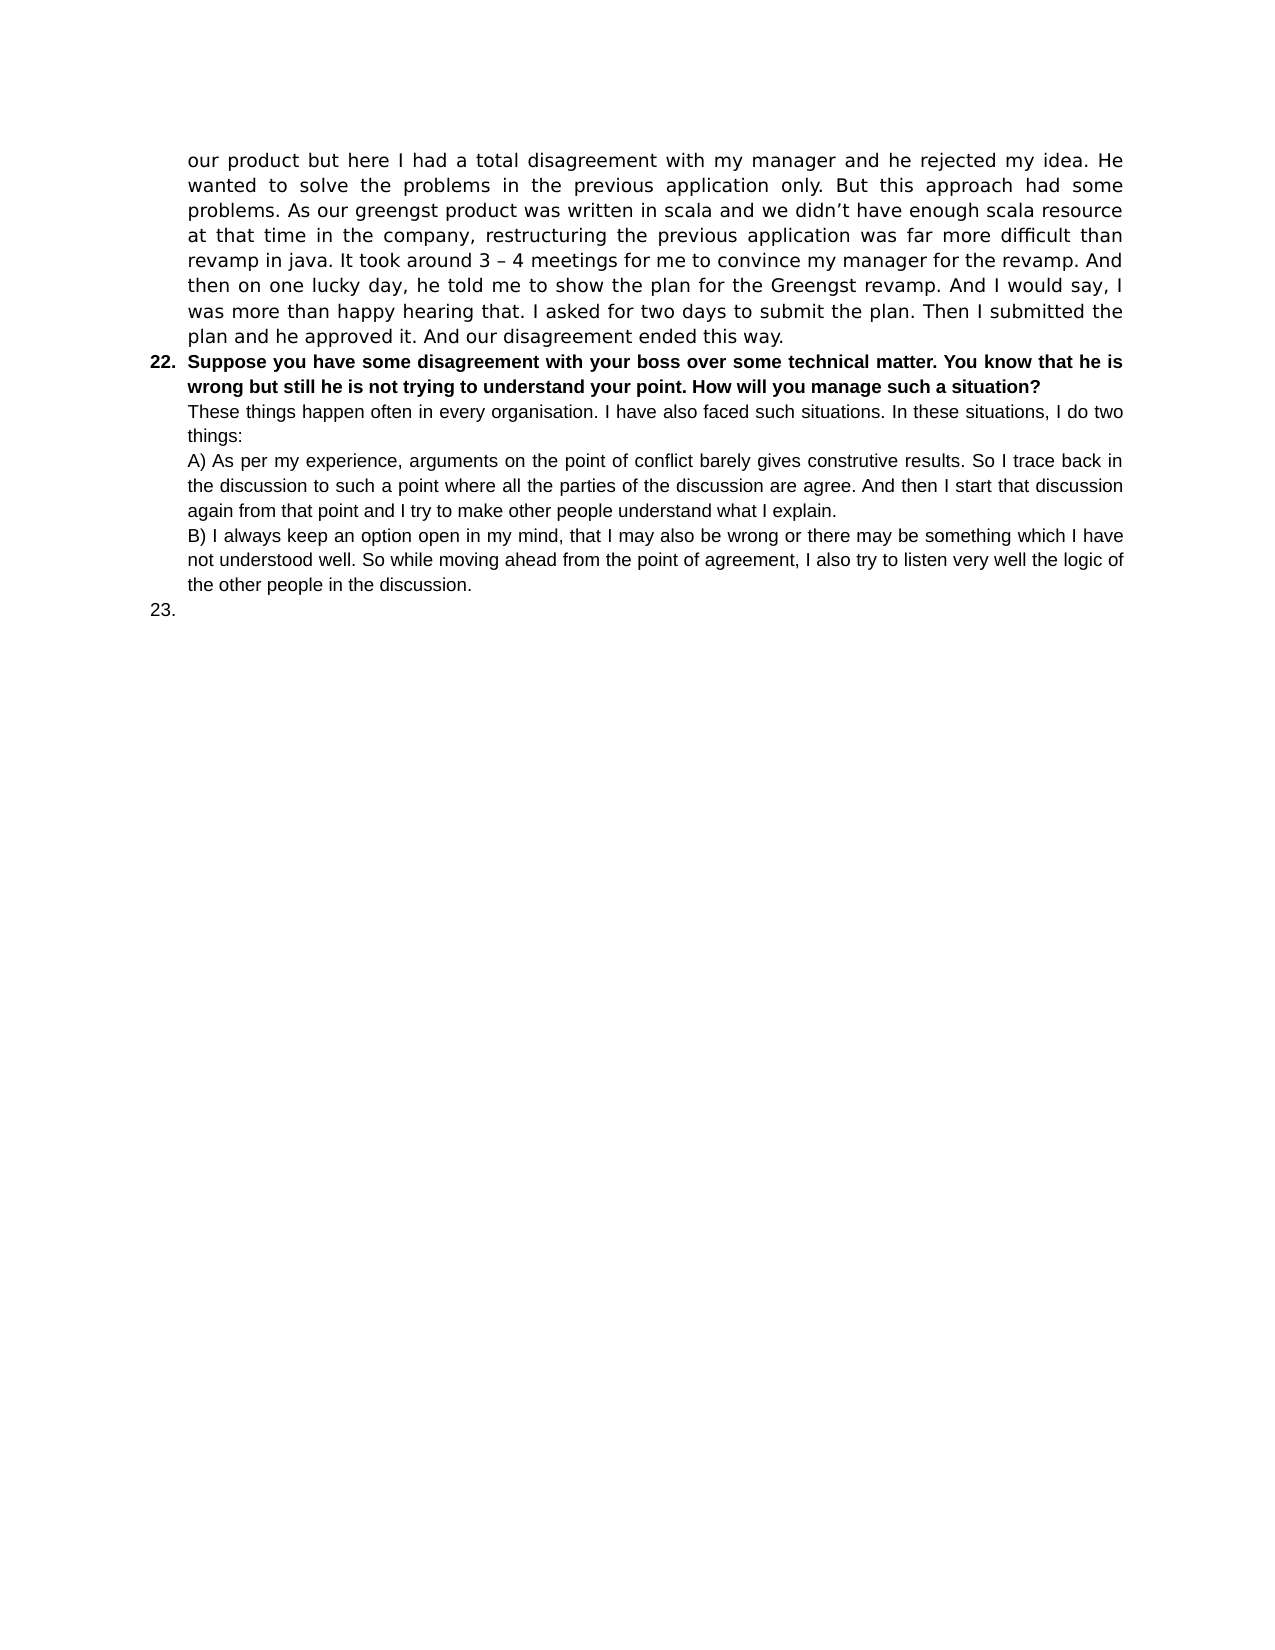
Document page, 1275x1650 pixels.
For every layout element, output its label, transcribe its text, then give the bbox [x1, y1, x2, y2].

list These things happen often in every organisation. I have also faced such situations. In these situations, I do two things: [150, 400, 1125, 447]
list Suppose you have some disagreement with your boss over some technical matter. You know that he is wrong but still he is not trying to understand your point. How will you manage such a situation? [150, 351, 1125, 397]
list B) I always keep an option open in my mind, that I may also be wrong or there may be something which I have not understood well. So while moving ahead from the point of agreement, I also try to listen very well the logic of the other people in the discussion. [150, 524, 1125, 596]
list our product but here I had a total disagreement with my manager and he rejected my idea. He wanted to solve the problems in the previous application only. But this approach had some problems. As our greengst product was written in scala and we didn’t have enough scala resource at that time in the company, restructuring the previous application was far more difficult than revamp in java. It took around 3 – 4 meetings for me to convince my manager for the revamp. And then on one lucky day, he told me to show the plan for the Greengst revamp. And I would say, I was more than happy hearing that. I asked for two days to submit the plan. Then I submitted the plan and he approved it. And our disagreement ended this way. [150, 150, 1125, 348]
list A) As per my experience, arguments on the point of conflict barely gives construtive results. So I trace back in the discussion to such a point where all the parties of the discussion are agree. And then I start that discussion again from that point and I try to make other people understand what I explain. [150, 450, 1125, 521]
